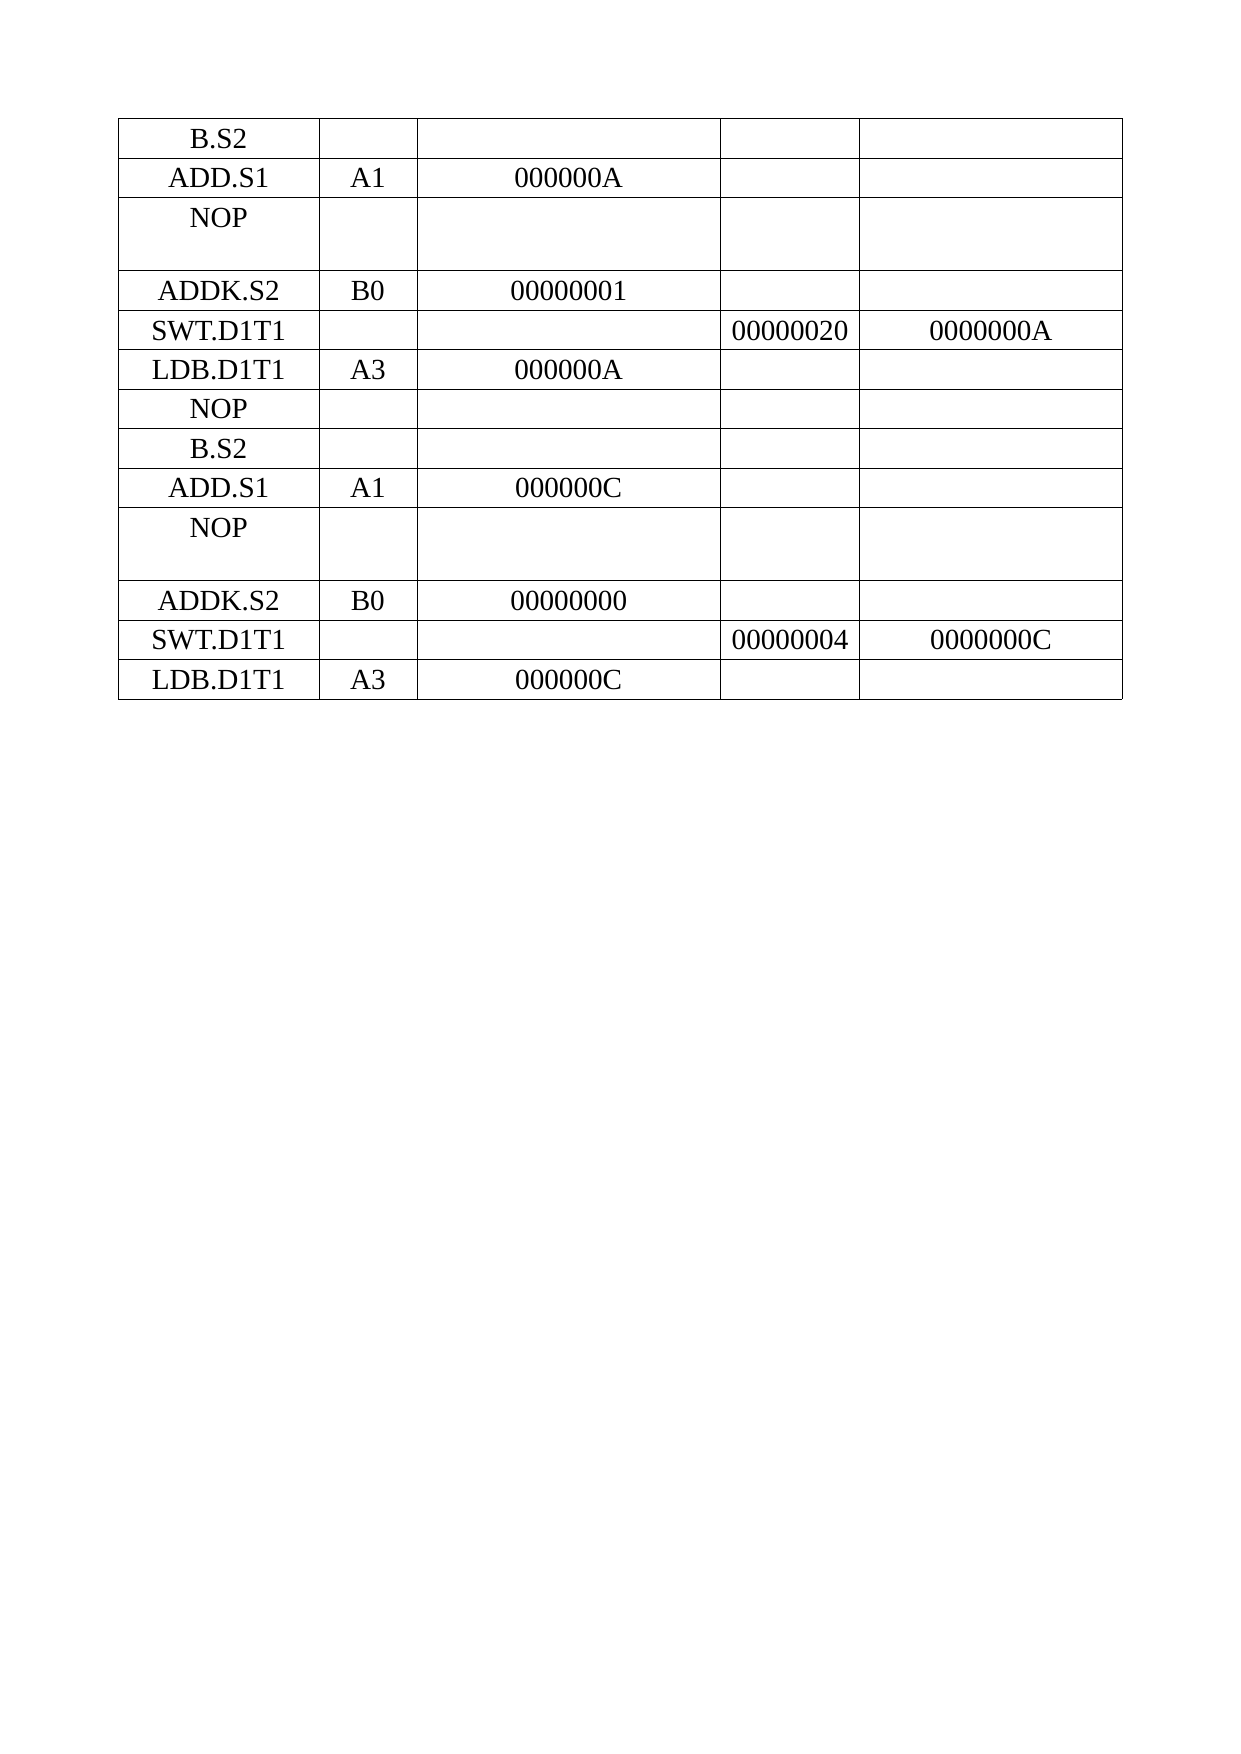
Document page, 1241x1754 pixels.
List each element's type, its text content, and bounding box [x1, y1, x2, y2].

table_cell [860, 198, 1122, 270]
table_cell [320, 508, 417, 580]
table_cell [418, 429, 720, 467]
table_cell [721, 660, 859, 698]
table_cell [721, 581, 859, 619]
table_cell NOP [119, 390, 319, 428]
table_cell [418, 508, 720, 580]
table_cell [320, 621, 417, 659]
table_cell B0 [320, 581, 417, 619]
table_cell [860, 660, 1122, 698]
table_cell A3 [320, 350, 417, 388]
table_cell [860, 350, 1122, 388]
table_cell LDB.D1T1 [119, 350, 319, 388]
table_cell [418, 621, 720, 659]
table_cell 000000A [418, 350, 720, 388]
table_cell SWT.D1T1 [119, 621, 319, 659]
table_cell A1 [320, 469, 417, 507]
table_cell [721, 469, 859, 507]
table_cell [721, 198, 859, 270]
table_cell A1 [320, 159, 417, 197]
table_cell [418, 390, 720, 428]
table_cell B.S2 [119, 119, 319, 158]
table_cell ADD.S1 [119, 469, 319, 507]
table_cell [860, 429, 1122, 467]
table_cell ADDK.S2 [119, 581, 319, 619]
table_cell [721, 159, 859, 197]
table_cell [860, 581, 1122, 619]
table_cell 0000000A [860, 311, 1122, 349]
table_cell NOP [119, 508, 319, 580]
table_cell [860, 119, 1122, 158]
table_cell A3 [320, 660, 417, 698]
table_cell 000000C [418, 660, 720, 698]
table_cell 0000000C [860, 621, 1122, 659]
table_cell 000000C [418, 469, 720, 507]
table_cell 000000A [418, 159, 720, 197]
table_cell [320, 390, 417, 428]
table_cell LDB.D1T1 [119, 660, 319, 698]
table_cell NOP [119, 198, 319, 270]
table_cell [320, 119, 417, 158]
table_cell [860, 508, 1122, 580]
table_cell [860, 390, 1122, 428]
table_cell [721, 390, 859, 428]
table_cell [320, 311, 417, 349]
table_cell ADD.S1 [119, 159, 319, 197]
table_cell ADDK.S2 [119, 271, 319, 309]
table_cell [721, 508, 859, 580]
table_cell 00000020 [721, 311, 859, 349]
table_cell SWT.D1T1 [119, 311, 319, 349]
table_cell 00000001 [418, 271, 720, 309]
table_cell [721, 429, 859, 467]
table_cell [418, 198, 720, 270]
table_cell [418, 311, 720, 349]
table_cell [860, 271, 1122, 309]
table_cell [860, 469, 1122, 507]
table_cell [860, 159, 1122, 197]
table_cell [721, 119, 859, 158]
table_cell 00000004 [721, 621, 859, 659]
table_cell [721, 350, 859, 388]
table_cell B0 [320, 271, 417, 309]
table_cell [721, 271, 859, 309]
table_cell [320, 198, 417, 270]
table_cell B.S2 [119, 429, 319, 467]
table_cell [320, 429, 417, 467]
table_cell [418, 119, 720, 158]
table_cell 00000000 [418, 581, 720, 619]
